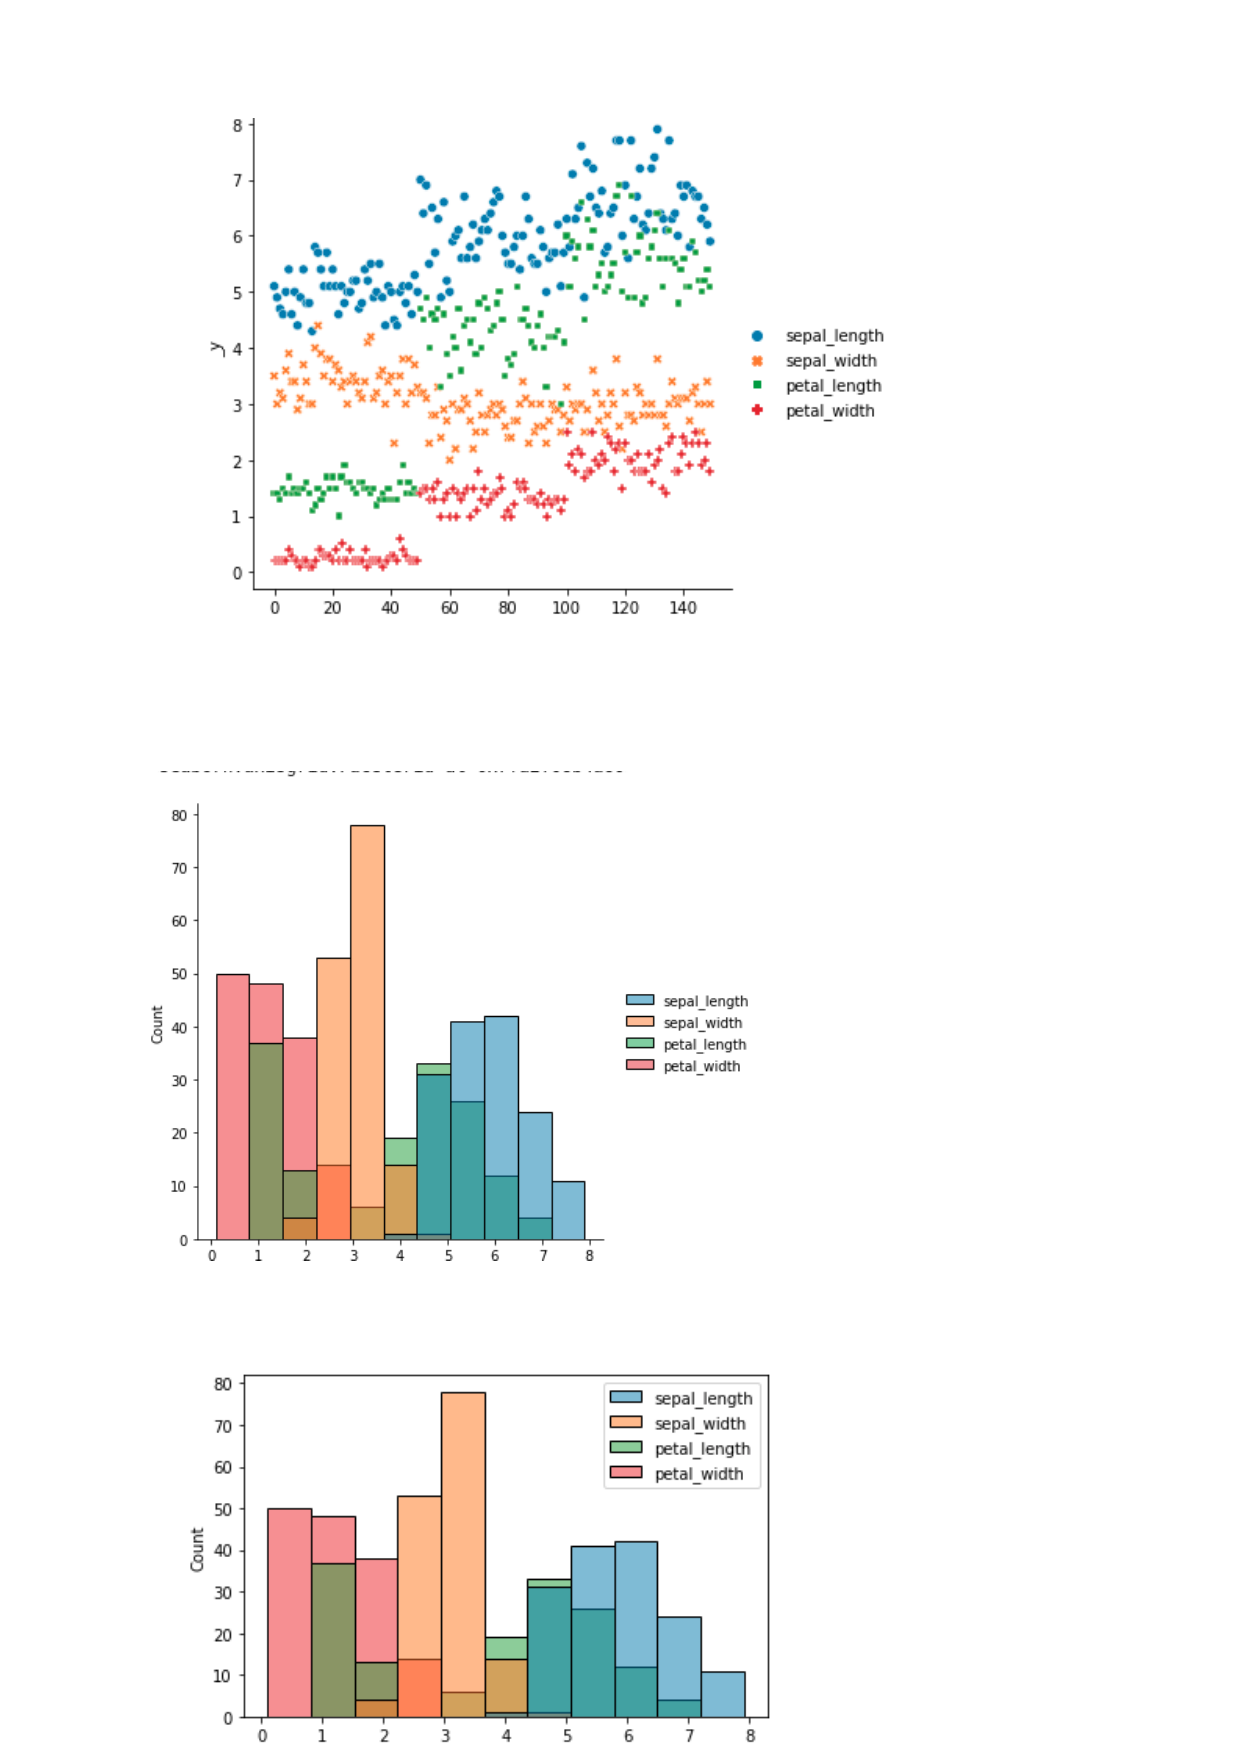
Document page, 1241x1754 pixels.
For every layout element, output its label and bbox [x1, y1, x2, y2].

picture [197, 118, 1043, 625]
picture [172, 1354, 865, 1750]
picture [146, 771, 1151, 1261]
